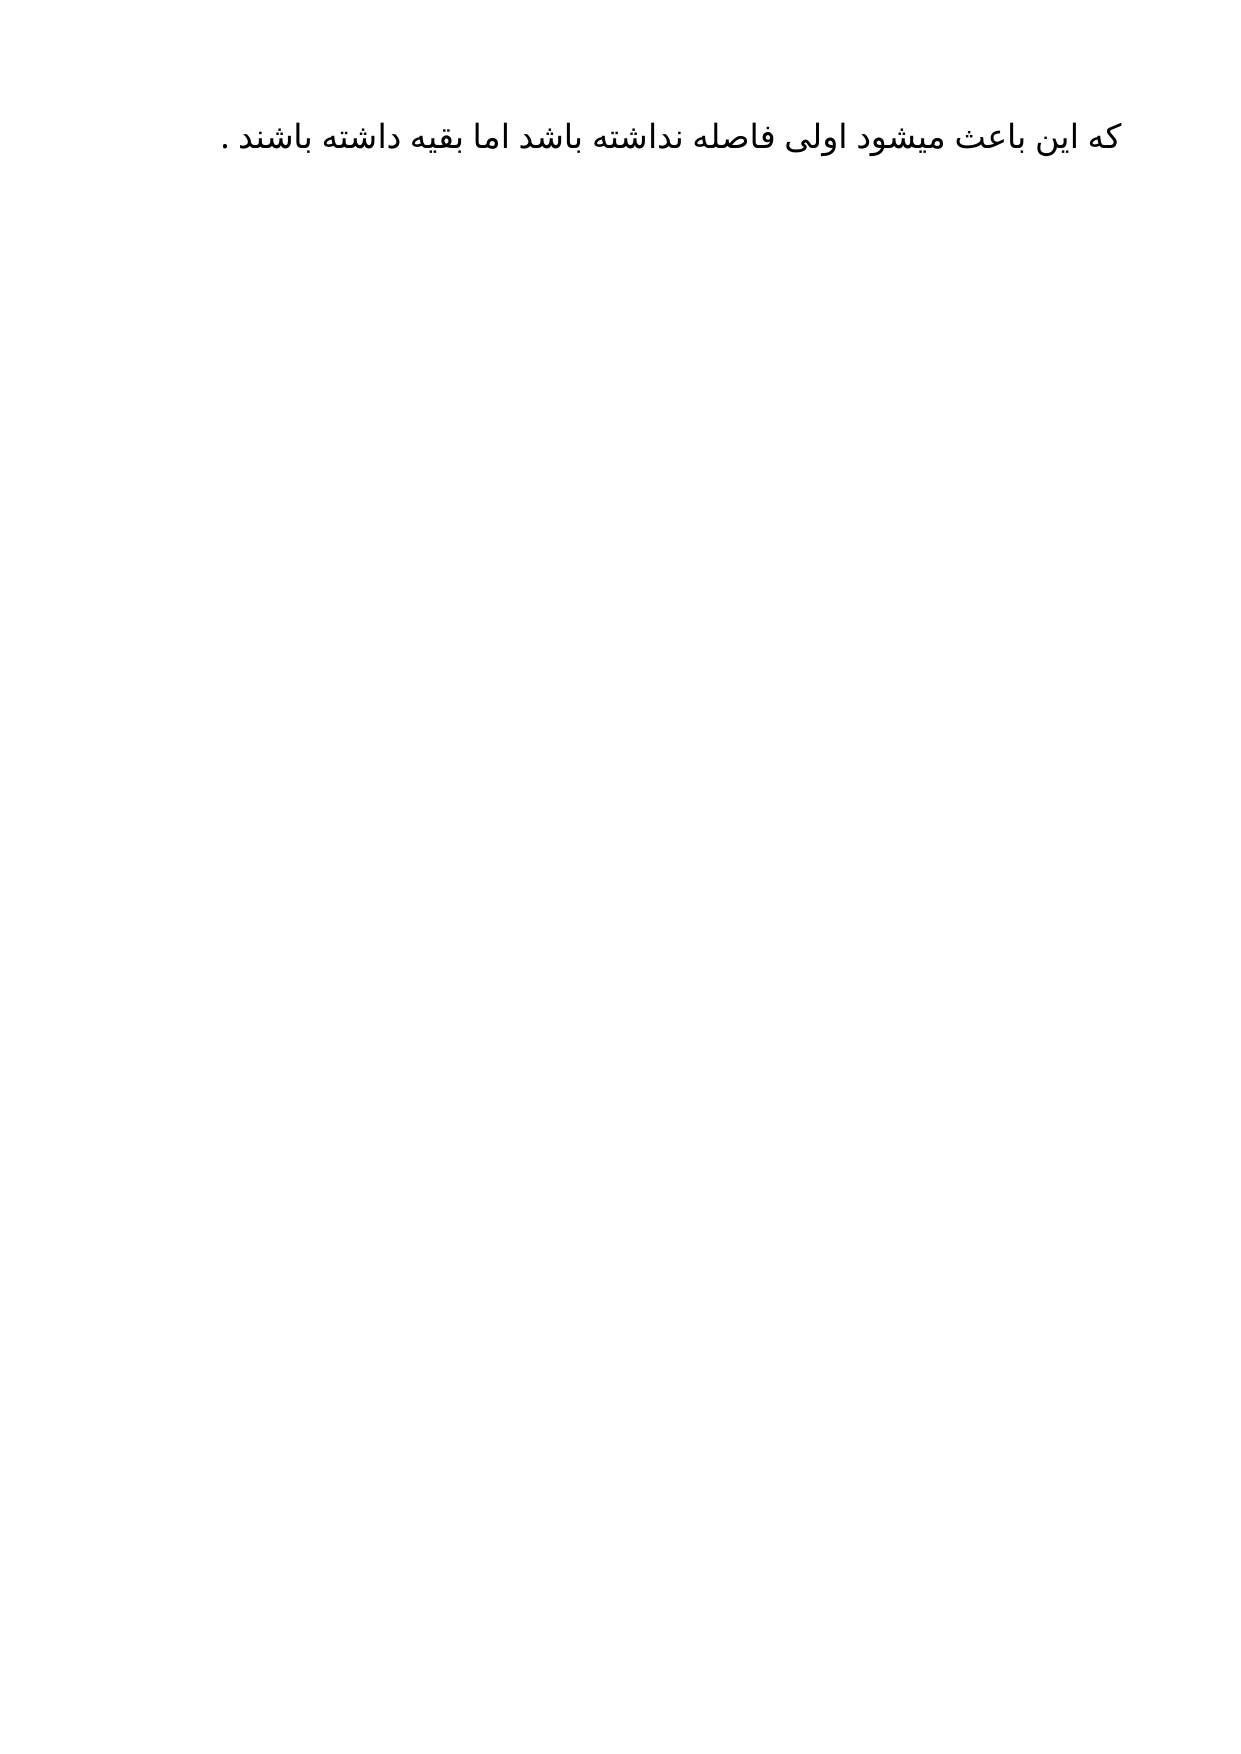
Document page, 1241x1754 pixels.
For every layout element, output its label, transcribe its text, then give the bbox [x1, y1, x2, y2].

text که این باعث میشود اولی فاصله نداشته باشد اما بقیه داشته باشند . [118, 118, 1122, 162]
